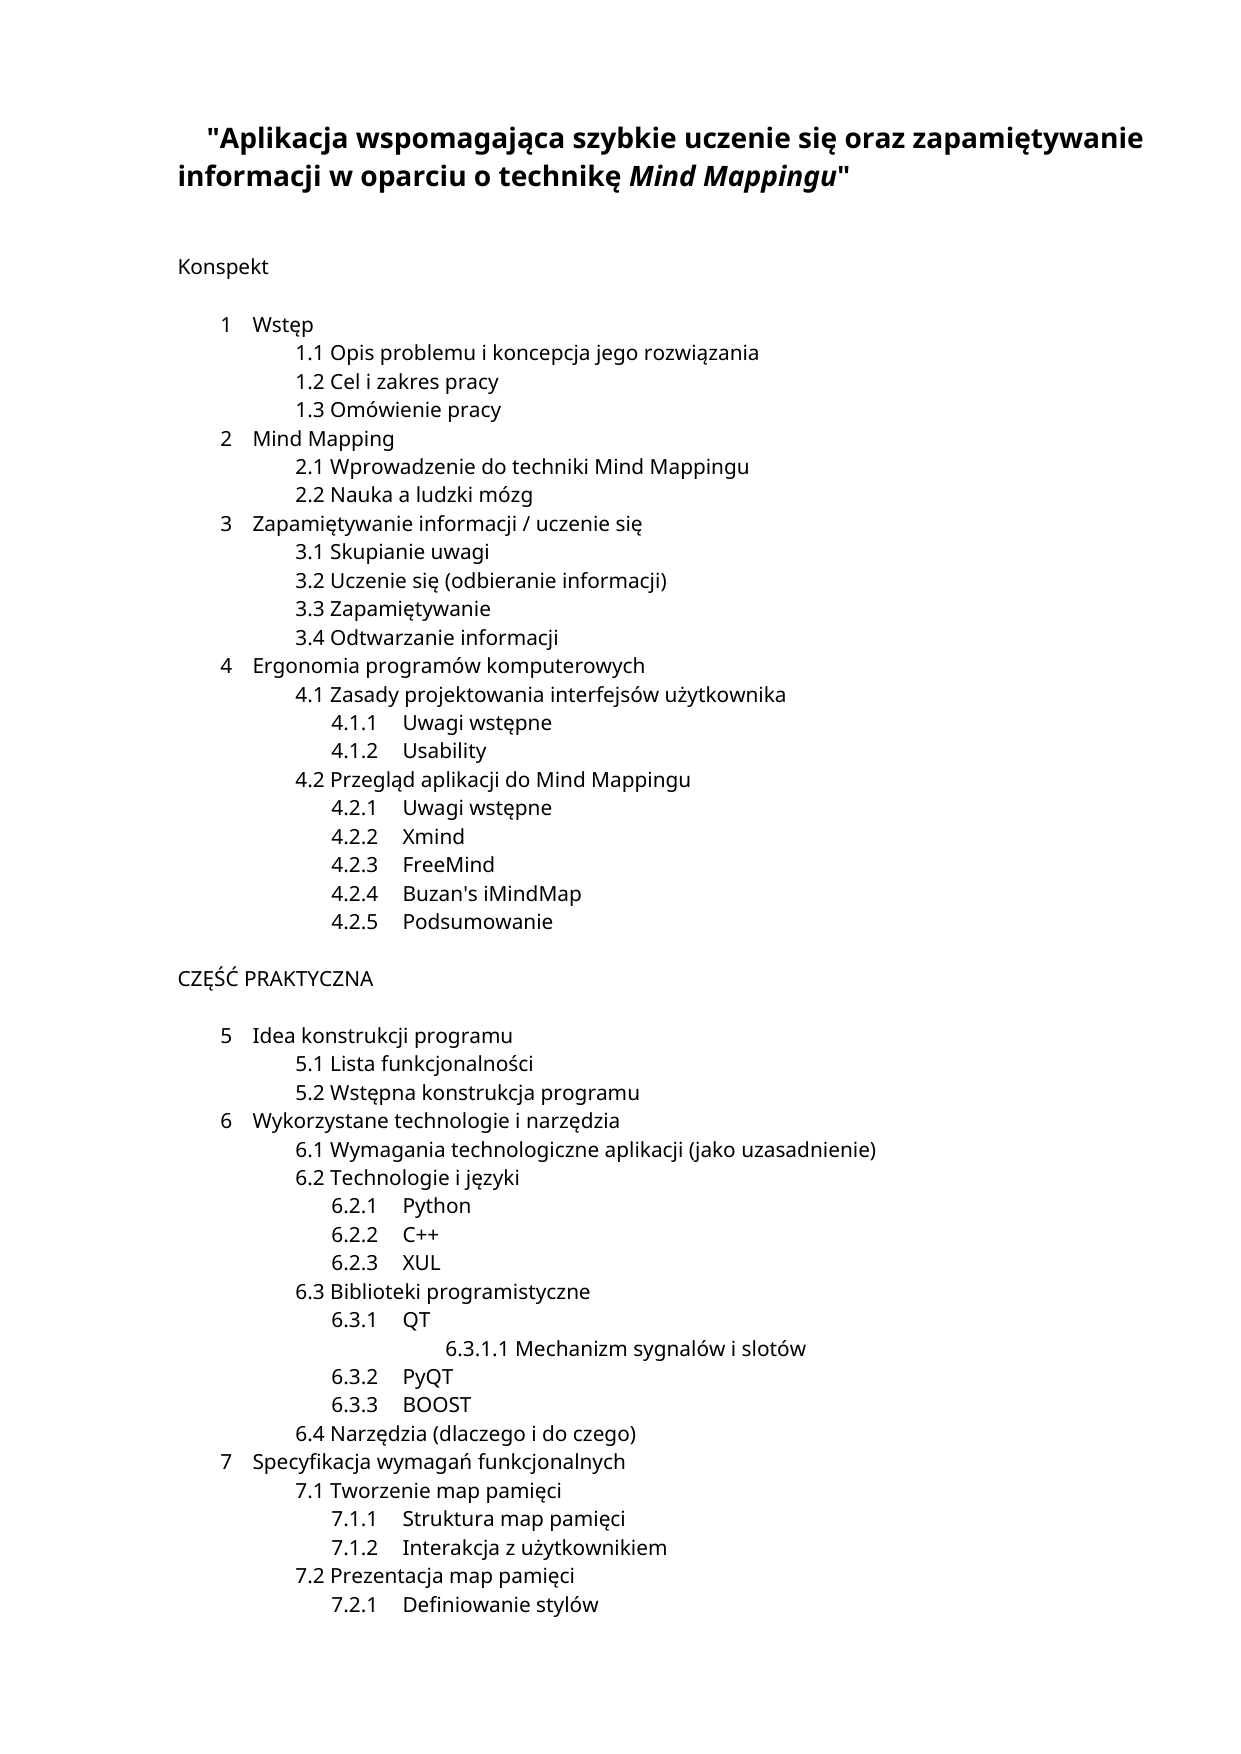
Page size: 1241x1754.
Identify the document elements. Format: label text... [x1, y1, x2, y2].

list Tworzenie map pamięci [562, 1476, 1152, 1504]
text Konspekt [177, 224, 1152, 281]
list Xmind [465, 822, 1152, 850]
list Zapamiętywanie [290, 594, 330, 623]
list PyQT [177, 1362, 402, 1391]
list Przegląd aplikacji do Mind Mappingu [697, 765, 1152, 793]
text CZĘŚĆ PRAKTYCZNA [373, 964, 1152, 992]
list Ergonomia programów komputerowych [215, 651, 252, 680]
list Skupianie uwagi [290, 537, 1152, 566]
list Definiowanie stylów [177, 1590, 402, 1618]
list Narzędzia (dlaczego i do czego) [636, 1419, 1152, 1447]
list Uwagi wstępne [177, 708, 402, 737]
list PyQT [453, 1362, 1152, 1391]
list Nauka a ludzki mózg [538, 481, 1152, 509]
list BOOST [177, 1391, 402, 1419]
list Wprowadzenie do techniki Mind Mappingu [750, 452, 1152, 481]
list Mind Mapping [215, 424, 252, 452]
list Buzan's iMindMap [177, 879, 402, 907]
list Xmind [177, 822, 402, 850]
list Wymagania technologiczne aplikacji (jako uzasadnienie) [876, 1135, 1152, 1163]
list Opis problemu i koncepcja jego rozwiązania [290, 338, 1152, 367]
list Buzan's iMindMap [582, 879, 1152, 907]
list Technologie i języki [290, 1163, 330, 1192]
list Wykorzystane technologie i narzędzia [215, 1106, 252, 1135]
list Uwagi wstępne [552, 708, 1152, 737]
list Specyfikacja wymagań funkcjonalnych [215, 1447, 1152, 1476]
list BOOST [471, 1391, 1152, 1419]
list Wstęp [215, 310, 252, 338]
list Usability [177, 737, 402, 765]
list Biblioteki programistyczne [290, 1277, 330, 1305]
list Zapamiętywanie informacji / uczenie się [215, 509, 252, 537]
list Podsumowanie [177, 907, 402, 936]
list Uczenie się (odbieranie informacji) [667, 566, 1152, 594]
list Przegląd aplikacji do Mind Mappingu [290, 765, 330, 793]
list Zapamiętywanie informacji / uczenie się [648, 509, 1152, 537]
list Zasady projektowania interfejsów użytkownika [792, 680, 1152, 708]
list Wymagania technologiczne aplikacji (jako uzasadnienie) [290, 1135, 330, 1163]
list Python [177, 1192, 402, 1220]
list Narzędzia (dlaczego i do czego) [290, 1419, 330, 1447]
list Omówienie pracy [501, 395, 1152, 424]
list Ergonomia programów komputerowych [651, 651, 1152, 680]
list XUL [177, 1248, 1152, 1277]
list C++ [177, 1220, 402, 1248]
text "Aplikacja wspomagająca szybkie uczenie się oraz zapamiętywanie informacji w oparciu o technikę Mind Mappingu" [850, 156, 1152, 195]
list Lista funkcjonalności [534, 1049, 1152, 1078]
list C++ [439, 1220, 1152, 1248]
list FreeMind [495, 850, 1152, 879]
list Interakcja z użytkownikiem [667, 1533, 1152, 1561]
list Wprowadzenie do techniki Mind Mappingu [290, 452, 330, 481]
list Mechanizm sygnalów i slotów [440, 1334, 515, 1362]
list QT [177, 1305, 402, 1334]
list Wstępna konstrukcja programu [640, 1078, 1152, 1106]
list Wstępna konstrukcja programu [290, 1078, 330, 1106]
list Idea konstrukcji programu [215, 1021, 252, 1049]
list QT [430, 1305, 1152, 1334]
list Wykorzystane technologie i narzędzia [626, 1106, 1152, 1135]
list Odtwarzanie informacji [559, 623, 1152, 651]
list FreeMind [177, 850, 402, 879]
list Struktura map pamięci [177, 1504, 402, 1533]
list Tworzenie map pamięci [290, 1476, 330, 1504]
list Biblioteki programistyczne [591, 1277, 1152, 1305]
list Usability [486, 737, 1152, 765]
list Zapamiętywanie [491, 594, 1152, 623]
list Cel i zakres pracy [290, 367, 330, 395]
list Interakcja z użytkownikiem [177, 1533, 402, 1561]
list Definiowanie stylów [598, 1590, 1152, 1618]
list Struktura map pamięci [626, 1504, 1152, 1533]
list Prezentacja map pamięci [290, 1561, 330, 1590]
list Wstęp [319, 310, 1152, 338]
list Technologie i języki [520, 1163, 1152, 1192]
list Podsumowanie [553, 907, 1152, 936]
list Lista funkcjonalności [290, 1049, 330, 1078]
list Odtwarzanie informacji [290, 623, 330, 651]
list Mind Mapping [400, 424, 1152, 452]
list Uczenie się (odbieranie informacji) [290, 566, 330, 594]
list Mechanizm sygnalów i slotów [806, 1334, 1152, 1362]
list Omówienie pracy [290, 395, 330, 424]
list Uwagi wstępne [177, 793, 1152, 822]
list Idea konstrukcji programu [519, 1021, 1152, 1049]
list Nauka a ludzki mózg [290, 481, 330, 509]
list Cel i zakres pracy [498, 367, 1152, 395]
list Python [471, 1192, 1152, 1220]
list Zasady projektowania interfejsów użytkownika [290, 680, 330, 708]
list Prezentacja map pamięci [575, 1561, 1152, 1590]
